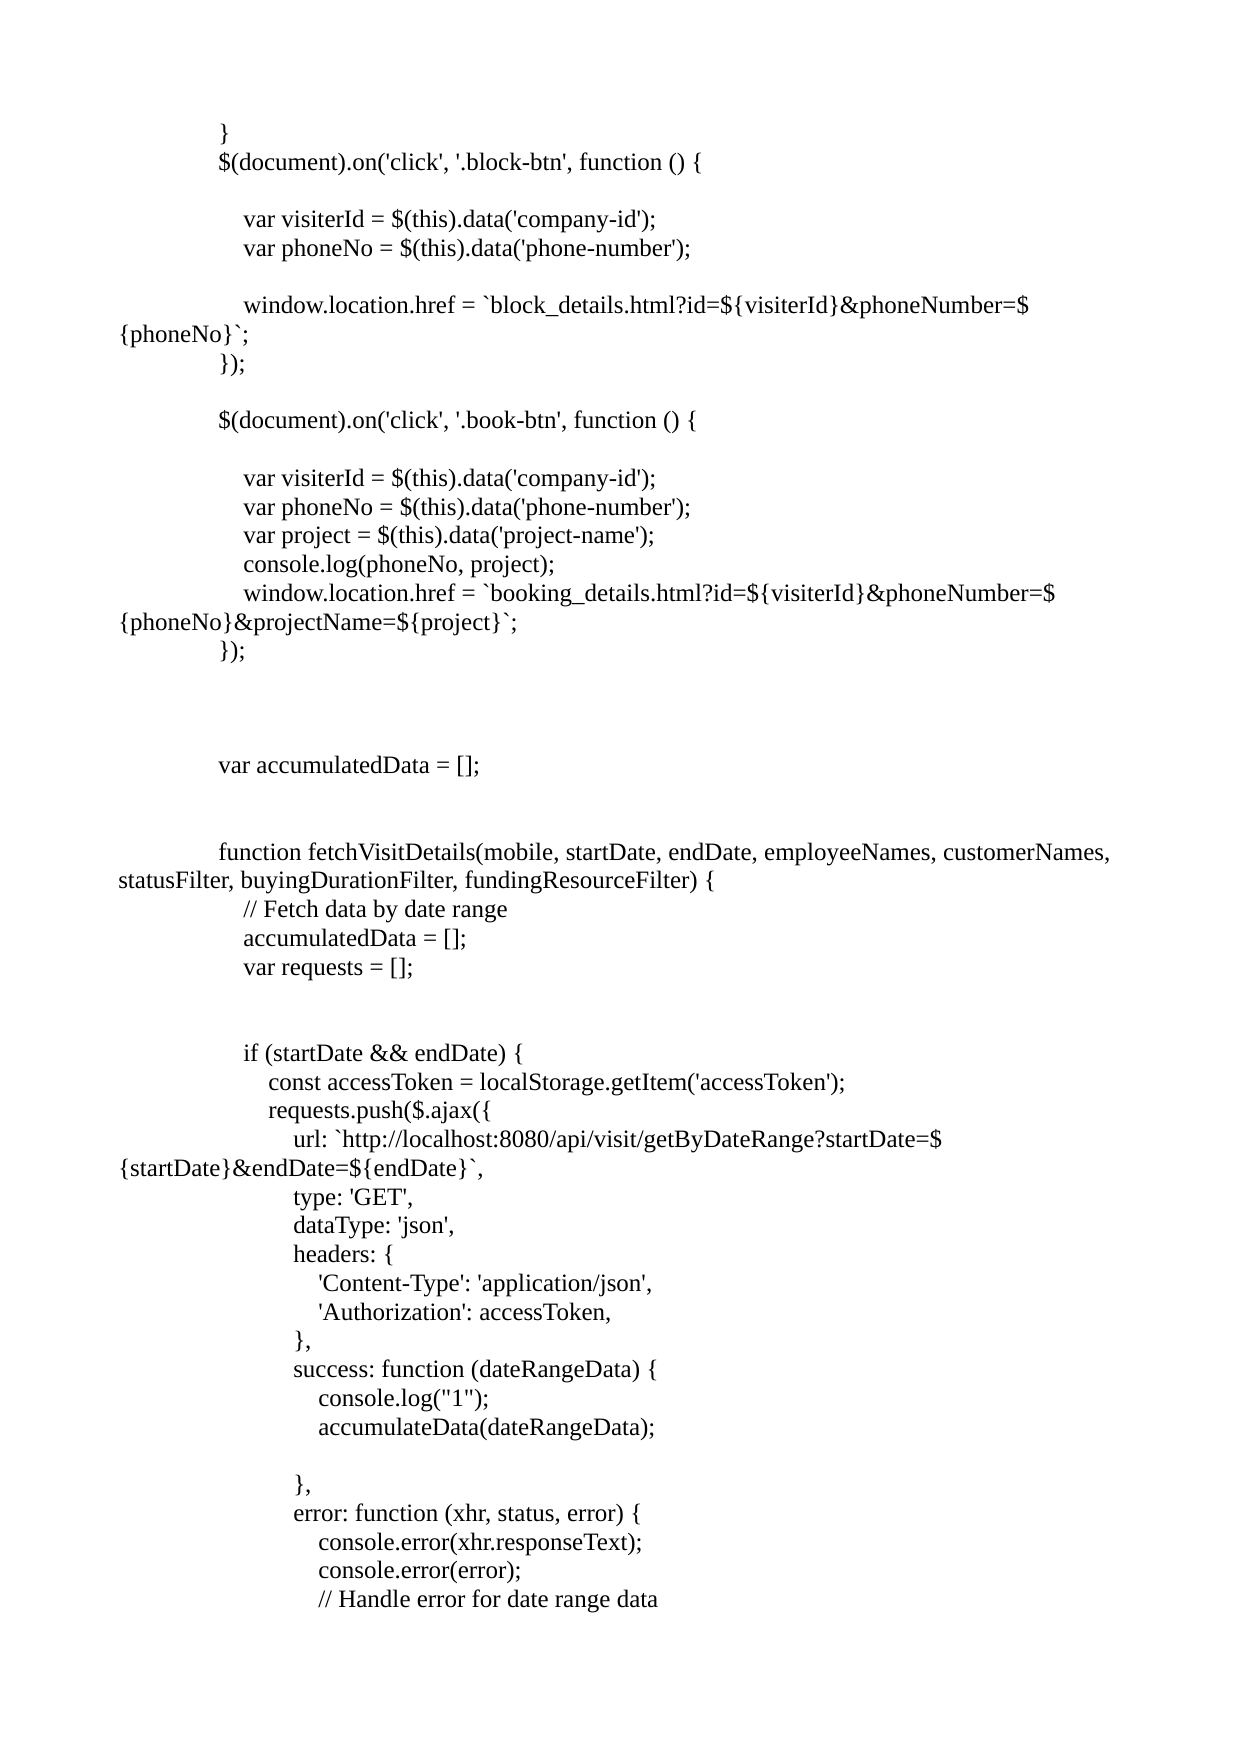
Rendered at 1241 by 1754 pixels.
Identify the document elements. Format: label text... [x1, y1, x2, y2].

text } [118, 118, 1122, 147]
text }); [118, 348, 1122, 377]
text var project = $(this).data('project-name'); [118, 521, 1122, 549]
text console.error(error); [118, 1556, 1122, 1584]
text var accumulatedData = []; [118, 751, 1122, 779]
text // Handle error for date range data [118, 1584, 1122, 1613]
text requests.push($.ajax({ [118, 1096, 1122, 1124]
text accumulatedData = []; [118, 923, 1122, 952]
text }, [118, 1469, 1122, 1498]
text var requests = []; [118, 952, 1122, 981]
text type: 'GET', [118, 1182, 1122, 1211]
text var phoneNo = $(this).data('phone-number'); [118, 233, 1122, 262]
text headers: { [118, 1239, 1122, 1268]
text var phoneNo = $(this).data('phone-number'); [118, 492, 1122, 521]
text 'Content-Type': 'application/json', [118, 1268, 1122, 1297]
text success: function (dateRangeData) { [118, 1354, 1122, 1383]
text window.location.href = `block_details.html?id=${visiterId}&phoneNumber=${phoneNo}`; [118, 291, 1122, 348]
text url: `http://localhost:8080/api/visit/getByDateRange?startDate=${startDate}&endDate=${endDate}`, [118, 1124, 1122, 1182]
text 'Authorization': accessToken, [118, 1297, 1122, 1326]
text $(document).on('click', '.block-btn', function () { [118, 147, 1122, 176]
text // Fetch data by date range [118, 894, 1122, 923]
text function fetchVisitDetails(mobile, startDate, endDate, employeeNames, customerNames, statusFilter, buyingDurationFilter, fundingResourceFilter) { [118, 837, 1122, 894]
text }); [118, 636, 1122, 664]
text error: function (xhr, status, error) { [118, 1498, 1122, 1527]
text console.log("1"); [118, 1383, 1122, 1412]
text window.location.href = `booking_details.html?id=${visiterId}&phoneNumber=${phoneNo}&projectName=${project}`; [118, 578, 1122, 636]
text var visiterId = $(this).data('company-id'); [118, 204, 1122, 233]
text console.error(xhr.responseText); [118, 1527, 1122, 1556]
text if (startDate && endDate) { [118, 1038, 1122, 1067]
text $(document).on('click', '.book-btn', function () { [118, 406, 1122, 434]
text const accessToken = localStorage.getItem('accessToken'); [118, 1067, 1122, 1096]
text console.log(phoneNo, project); [118, 549, 1122, 578]
text var visiterId = $(this).data('company-id'); [118, 463, 1122, 492]
text dataType: 'json', [118, 1211, 1122, 1239]
text accumulateData(dateRangeData); [118, 1412, 1122, 1441]
text }, [118, 1326, 1122, 1354]
